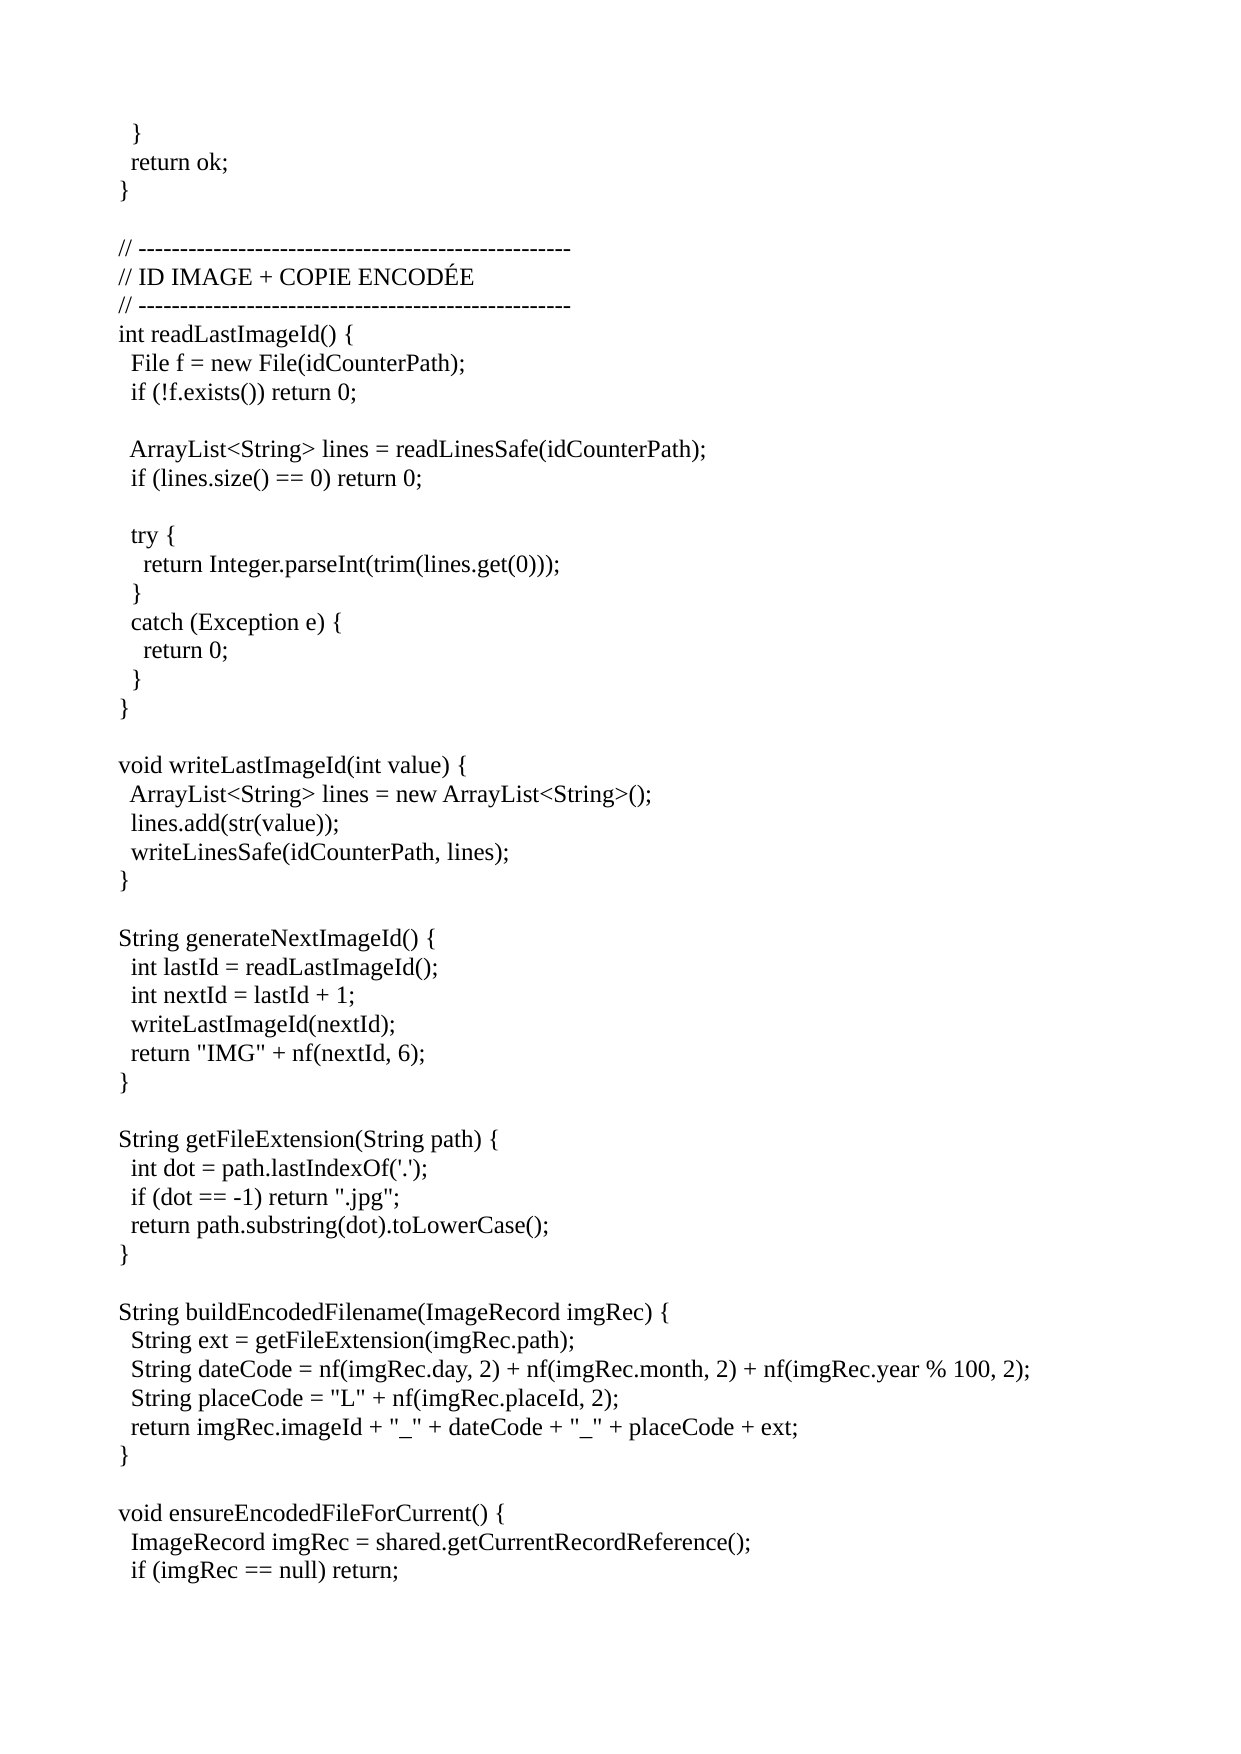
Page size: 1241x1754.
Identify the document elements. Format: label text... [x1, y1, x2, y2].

text ImageRecord imgRec = shared.getCurrentRecordReference(); [118, 1527, 1122, 1556]
text return 0; [118, 636, 1122, 664]
text // ---------------------------------------------------- [118, 233, 1122, 262]
text try { [118, 521, 1122, 549]
text String generateNextImageId() { [118, 923, 1122, 952]
text int nextId = lastId + 1; [118, 981, 1122, 1009]
text String dateCode = nf(imgRec.day, 2) + nf(imgRec.month, 2) + nf(imgRec.year % 100, 2); [118, 1354, 1122, 1383]
text int readLastImageId() { [118, 319, 1122, 348]
text int lastId = readLastImageId(); [118, 952, 1122, 981]
text ArrayList<String> lines = readLinesSafe(idCounterPath); [118, 434, 1122, 463]
text if (!f.exists()) return 0; [118, 377, 1122, 406]
text return "IMG" + nf(nextId, 6); [118, 1038, 1122, 1067]
text void ensureEncodedFileForCurrent() { [118, 1498, 1122, 1527]
text } [118, 118, 1122, 147]
text lines.add(str(value)); [118, 808, 1122, 837]
text File f = new File(idCounterPath); [118, 348, 1122, 377]
text writeLinesSafe(idCounterPath, lines); [118, 837, 1122, 866]
text } [118, 1239, 1122, 1268]
text } [118, 866, 1122, 894]
text } [118, 664, 1122, 693]
text return ok; [118, 147, 1122, 176]
text if (imgRec == null) return; [118, 1556, 1122, 1584]
text if (lines.size() == 0) return 0; [118, 463, 1122, 492]
text String buildEncodedFilename(ImageRecord imgRec) { [118, 1297, 1122, 1326]
text } [118, 1441, 1122, 1469]
text String getFileExtension(String path) { [118, 1124, 1122, 1153]
text } [118, 578, 1122, 607]
text return imgRec.imageId + "_" + dateCode + "_" + placeCode + ext; [118, 1412, 1122, 1441]
text } [118, 1067, 1122, 1096]
text return path.substring(dot).toLowerCase(); [118, 1211, 1122, 1239]
text catch (Exception e) { [118, 607, 1122, 636]
text String ext = getFileExtension(imgRec.path); [118, 1326, 1122, 1354]
text if (dot == -1) return ".jpg"; [118, 1182, 1122, 1211]
text return Integer.parseInt(trim(lines.get(0))); [118, 549, 1122, 578]
text writeLastImageId(nextId); [118, 1009, 1122, 1038]
text ArrayList<String> lines = new ArrayList<String>(); [118, 779, 1122, 808]
text } [118, 176, 1122, 204]
text // ---------------------------------------------------- [118, 291, 1122, 319]
text String placeCode = "L" + nf(imgRec.placeId, 2); [118, 1383, 1122, 1412]
text // ID IMAGE + COPIE ENCODÉE [118, 262, 1122, 291]
text int dot = path.lastIndexOf('.'); [118, 1153, 1122, 1182]
text } [118, 693, 1122, 722]
text void writeLastImageId(int value) { [118, 751, 1122, 779]
